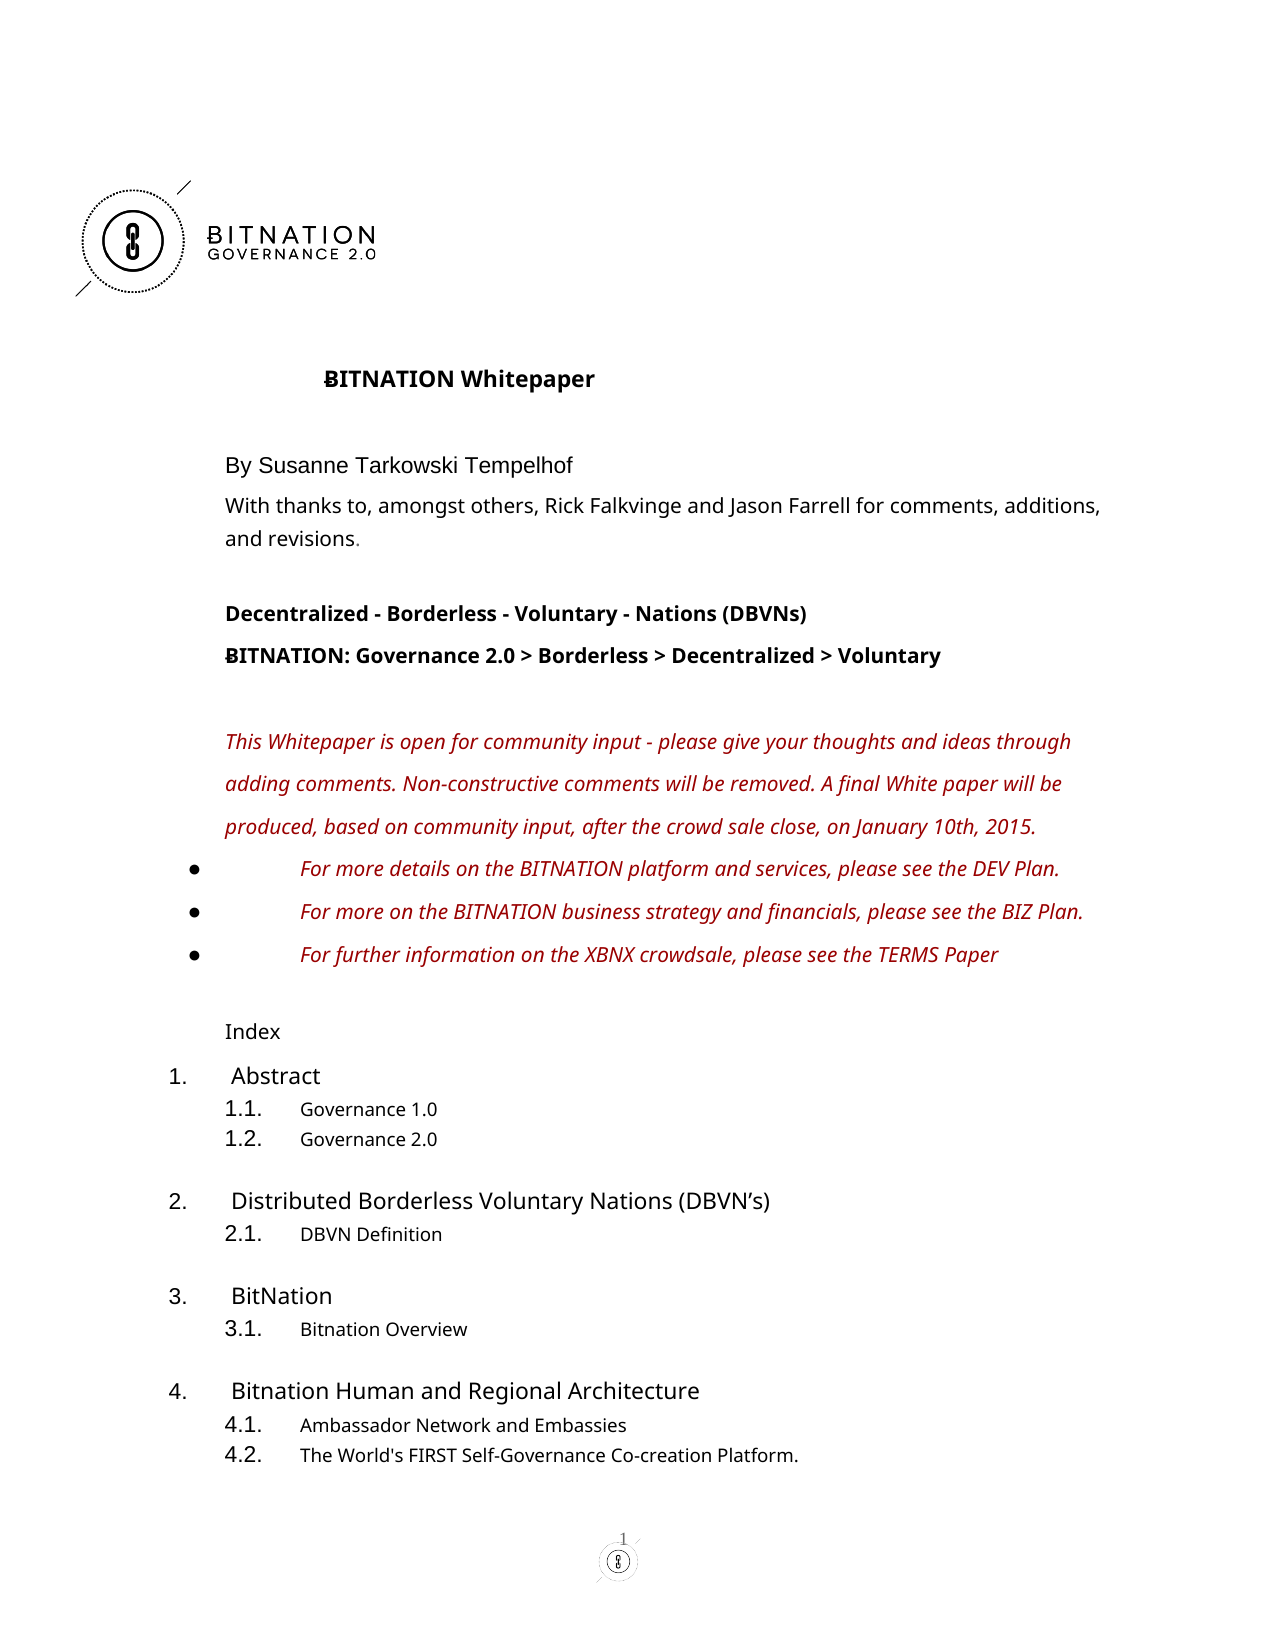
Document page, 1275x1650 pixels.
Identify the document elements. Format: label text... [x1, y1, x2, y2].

list Bitnation Human and Regional Architecture [150, 1375, 1125, 1407]
list DBVN Definition [150, 1221, 1125, 1247]
list Governance 1.0 [150, 1096, 1125, 1122]
picture [43, 150, 431, 329]
text Decentralized - Borderless - Voluntary - Nations (DBVNs) [150, 599, 1125, 627]
list BitNation [150, 1280, 1125, 1311]
list The World's FIRST Self-Governance Co-creation Platform. [150, 1441, 1125, 1467]
list For more on the BITNATION business strategy and financials, please see the BIZ Plan. [187, 897, 1125, 926]
text ɃITNATION: Governance 2.0 > Borderless > Decentralized > Voluntary [150, 642, 1125, 670]
list Governance 2.0 [150, 1126, 1125, 1152]
list For further information on the XBNX crowdsale, please see the TERMS Paper [187, 940, 1125, 968]
list Bitnation Overview [150, 1316, 1125, 1342]
text ɃITNATION Whitepaper [225, 150, 1125, 394]
text With thanks to, amongst others, Rick Falkvinge and Jason Farrell for comments, additions, and revisions. [225, 491, 1125, 552]
list Ambassador Network and Embassies [150, 1411, 1125, 1437]
picture [592, 1536, 645, 1589]
list Abstract [150, 1060, 1125, 1091]
list Distributed Borderless Voluntary Nations (DBVN’s) [150, 1185, 1125, 1216]
text By Susanne Tarkowski Tempelhof [150, 453, 1125, 478]
text Index [150, 1017, 1125, 1046]
list For more details on the BITNATION platform and services, please see the DEV Plan. [187, 854, 1125, 883]
text This Whitepaper is open for community input - please give your thoughts and ideas through adding comments. Non-constructive comments will be removed. A final White paper will be produced, based on community input, after the crowd sale close, on January 10th, 2015. [225, 727, 1125, 840]
